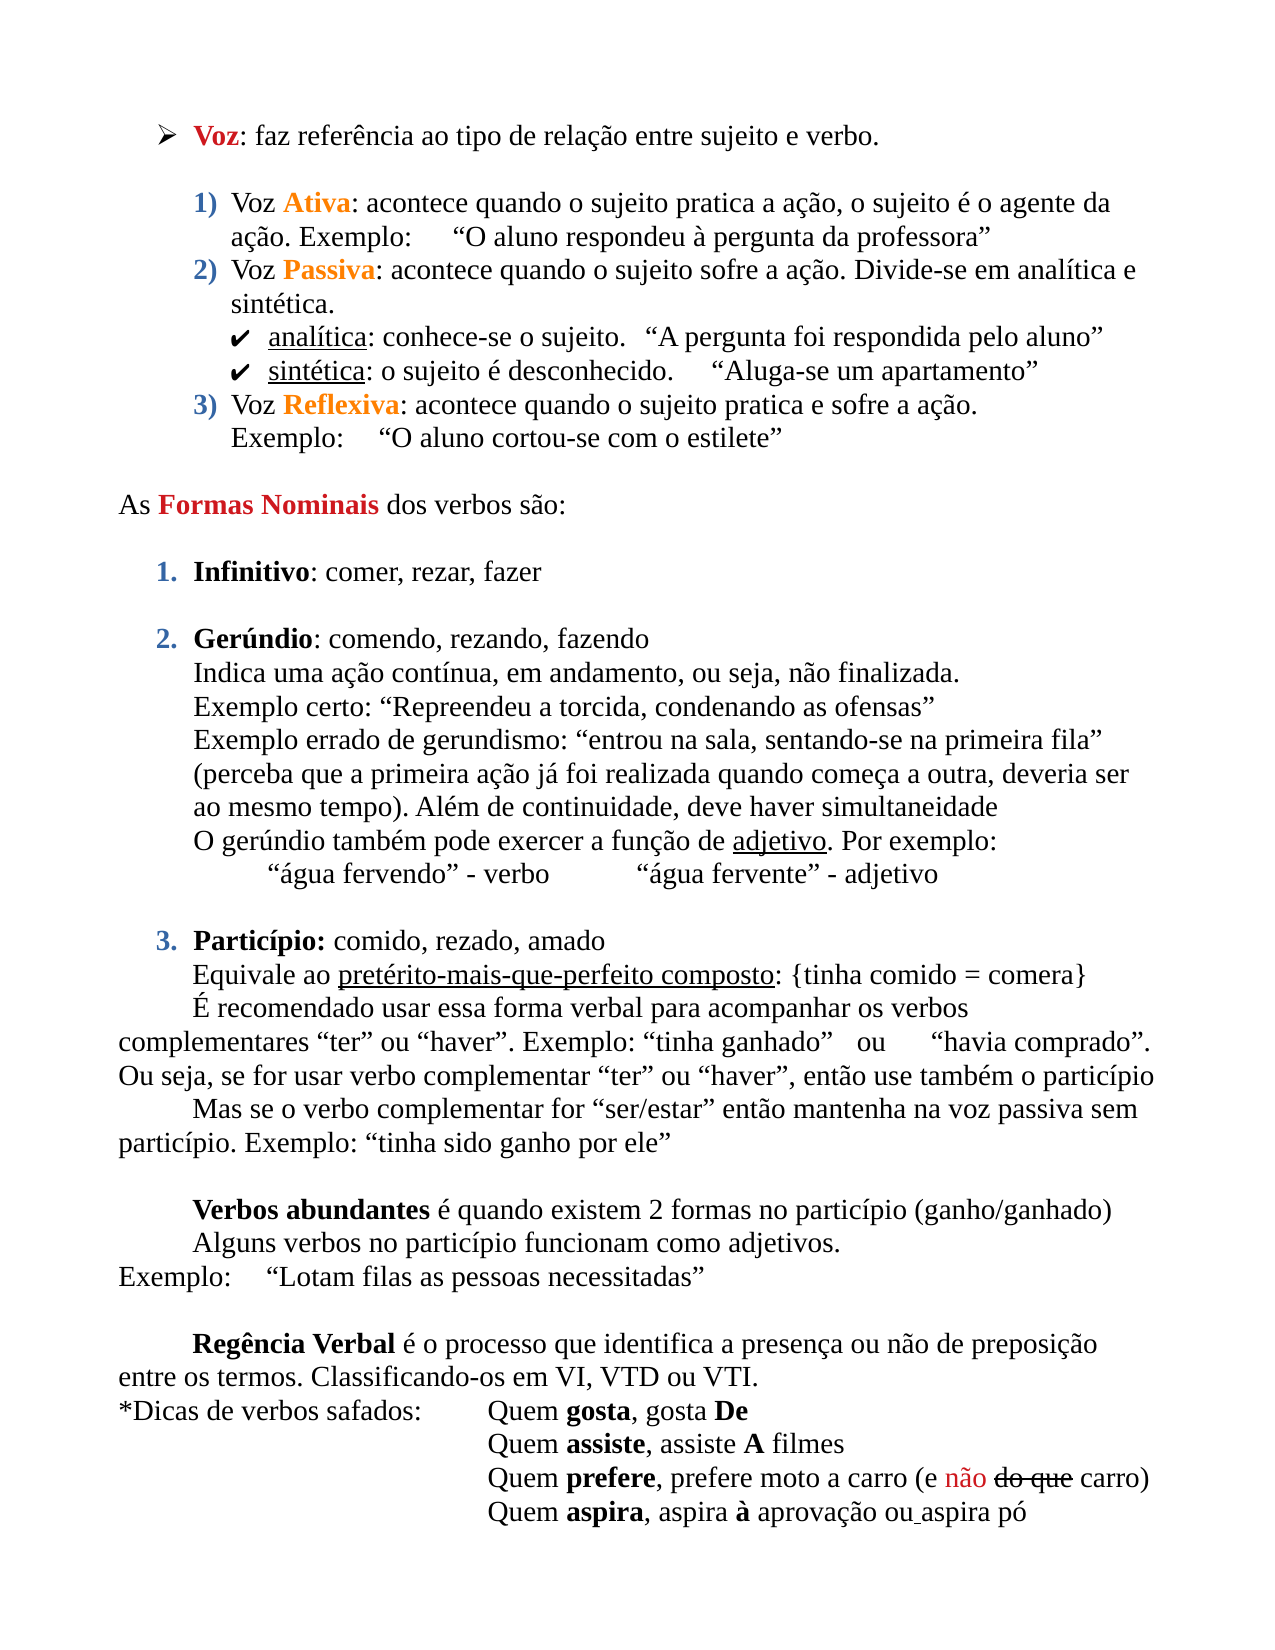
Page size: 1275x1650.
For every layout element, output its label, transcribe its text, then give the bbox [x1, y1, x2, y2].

list Voz: faz referência ao tipo de relação entre sujeito e verbo. [156, 118, 1157, 152]
text As Formas Nominais dos verbos são: [118, 487, 1157, 521]
list Particípio: comido, rezado, amado [156, 923, 1157, 957]
list Voz Passiva: acontece quando o sujeito sofre a ação. Divide-se em analítica e sintética. [193, 252, 1157, 319]
text É recomendado usar essa forma verbal para acompanhar os verbos complementares “ter” ou “haver”. Exemplo: “tinha ganhado” ou “havia comprado”. Ou seja, se for usar verbo complementar “ter” ou “haver”, então use também o particípio Mas se o verbo complementar for “ser/estar” então mantenha na voz passiva sem particípio. Exemplo: “tinha sido ganho por ele” Verbos abundantes é quando existem 2 formas no particípio (ganho/ganhado) Alguns verbos no particípio funcionam como adjetivos. Exemplo: “Lotam filas as pessoas necessitadas” [118, 991, 1157, 1292]
text Quem aspira, aspira à aprovação ou aspira pó [118, 1494, 1157, 1527]
list analítica: conhece-se o sujeito. “A pergunta foi respondida pelo aluno” [231, 319, 1157, 353]
list Gerúndio: comendo, rezando, fazendo Indica uma ação contínua, em andamento, ou seja, não finalizada. Exemplo certo: “Repreendeu a torcida, condenando as ofensas” Exemplo errado de gerundismo: “entrou na sala, sentando-se na primeira fila” (perceba que a primeira ação já foi realizada quando começa a outra, deveria ser ao mesmo tempo). Além de continuidade, deve haver simultaneidade [156, 622, 1157, 823]
text Quem prefere, prefere moto a carro (e não do que carro) [118, 1460, 1157, 1494]
text Quem assiste, assiste A filmes [118, 1427, 1157, 1460]
list Voz Reflexiva: acontece quando o sujeito pratica e sofre a ação. Exemplo: “O aluno cortou-se com o estilete” [193, 387, 1157, 454]
list sintética: o sujeito é desconhecido. “Aluga-se um apartamento” [231, 353, 1157, 387]
list Infinitivo: comer, rezar, fazer [156, 554, 1157, 588]
text *Dicas de verbos safados: Quem gosta, gosta De [118, 1393, 1157, 1427]
text Regência Verbal é o processo que identifica a presença ou não de preposição entre os termos. Classificando-os em VI, VTD ou VTI. [118, 1326, 1157, 1393]
list Voz Ativa: acontece quando o sujeito pratica a ação, o sujeito é o agente da ação. Exemplo: “O aluno respondeu à pergunta da professora” [193, 185, 1157, 252]
list O gerúndio também pode exercer a função de adjetivo. Por exemplo: “água fervendo” - verbo “água fervente” - adjetivo [156, 823, 1157, 923]
text Equivale ao pretérito-mais-que-perfeito composto: {tinha comido = comera} [118, 957, 1157, 991]
